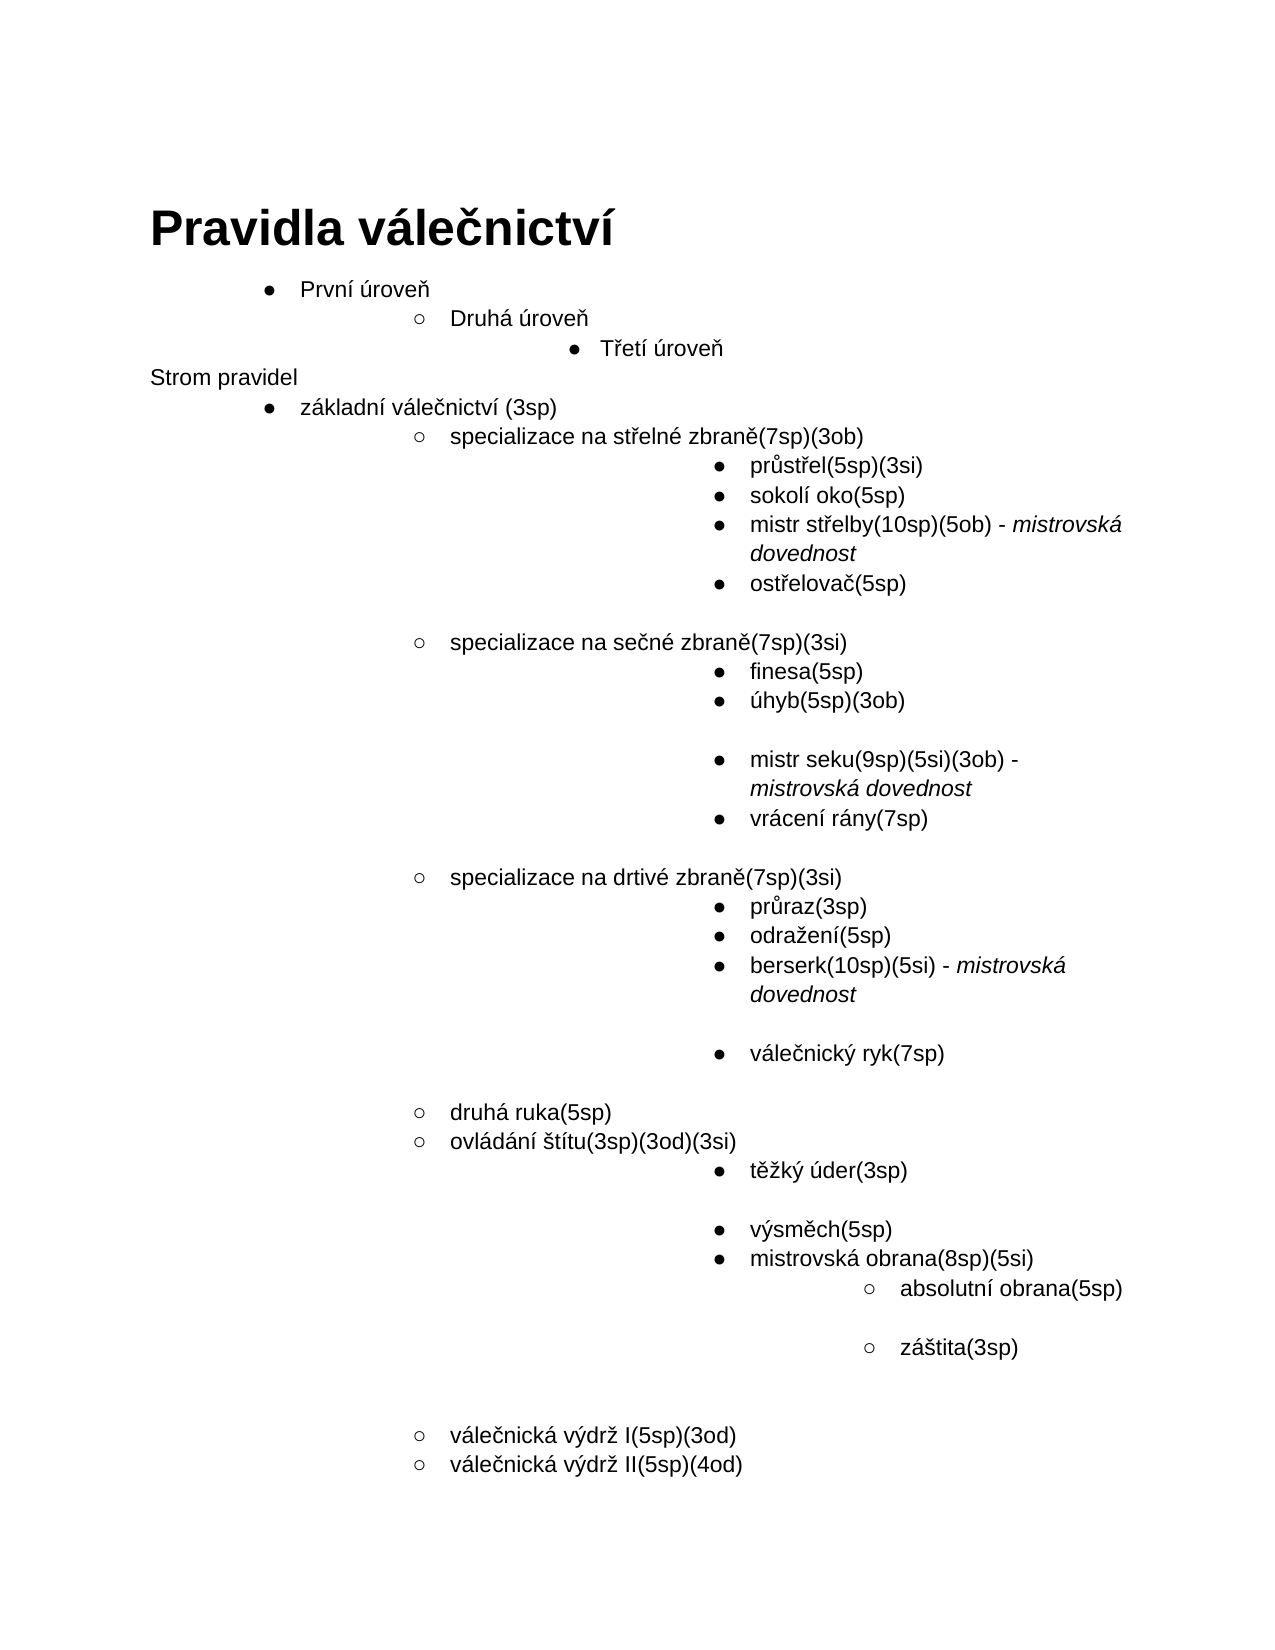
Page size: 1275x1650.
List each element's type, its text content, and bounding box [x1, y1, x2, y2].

list specializace na sečné zbraně(7sp)(3si) [412, 629, 1125, 655]
list druhá ruka(5sp) [412, 1099, 1125, 1125]
list finesa(5sp) [712, 658, 1125, 684]
list mistr střelby(10sp)(5ob) - mistrovská dovednost [712, 512, 1125, 567]
list vrácení rány(7sp) [712, 805, 1125, 860]
list průraz(3sp) [712, 893, 1125, 919]
list specializace na střelné zbraně(7sp)(3ob) [412, 423, 1125, 449]
list Druhá úroveň [412, 306, 1125, 332]
list sokolí oko(5sp) [712, 482, 1125, 508]
list válečnická výdrž I(5sp)(3od) [412, 1422, 1125, 1448]
list základní válečnictví (3sp) [262, 394, 1125, 420]
list mistrovská obrana(8sp)(5si) [712, 1246, 1125, 1272]
list průstřel(5sp)(3si) [712, 453, 1125, 478]
list mistr seku(9sp)(5si)(3ob) - mistrovská dovednost [712, 747, 1125, 802]
list specializace na drtivé zbraně(7sp)(3si) [412, 864, 1125, 890]
list úhyb(5sp)(3ob) [712, 688, 1125, 743]
list absolutní obrana(5sp) [862, 1275, 1125, 1330]
list válečnický ryk(7sp) [712, 1040, 1125, 1095]
list První úroveň [262, 277, 1125, 302]
list Třetí úroveň [375, 335, 1125, 361]
list odražení(5sp) [712, 923, 1125, 948]
list ovládání štítu(3sp)(3od)(3si) [412, 1128, 1125, 1154]
list výsměch(5sp) [712, 1217, 1125, 1242]
list válečnická výdrž II(5sp)(4od) [412, 1452, 1125, 1477]
subtitle Pravidla válečnictví [150, 200, 1125, 256]
list záštita(3sp) [862, 1334, 1125, 1418]
text Strom pravidel [150, 365, 1125, 390]
list těžký úder(3sp) [712, 1158, 1125, 1213]
list ostřelovač(5sp) [712, 570, 1125, 625]
list berserk(10sp)(5si) - mistrovská dovednost [712, 952, 1125, 1037]
